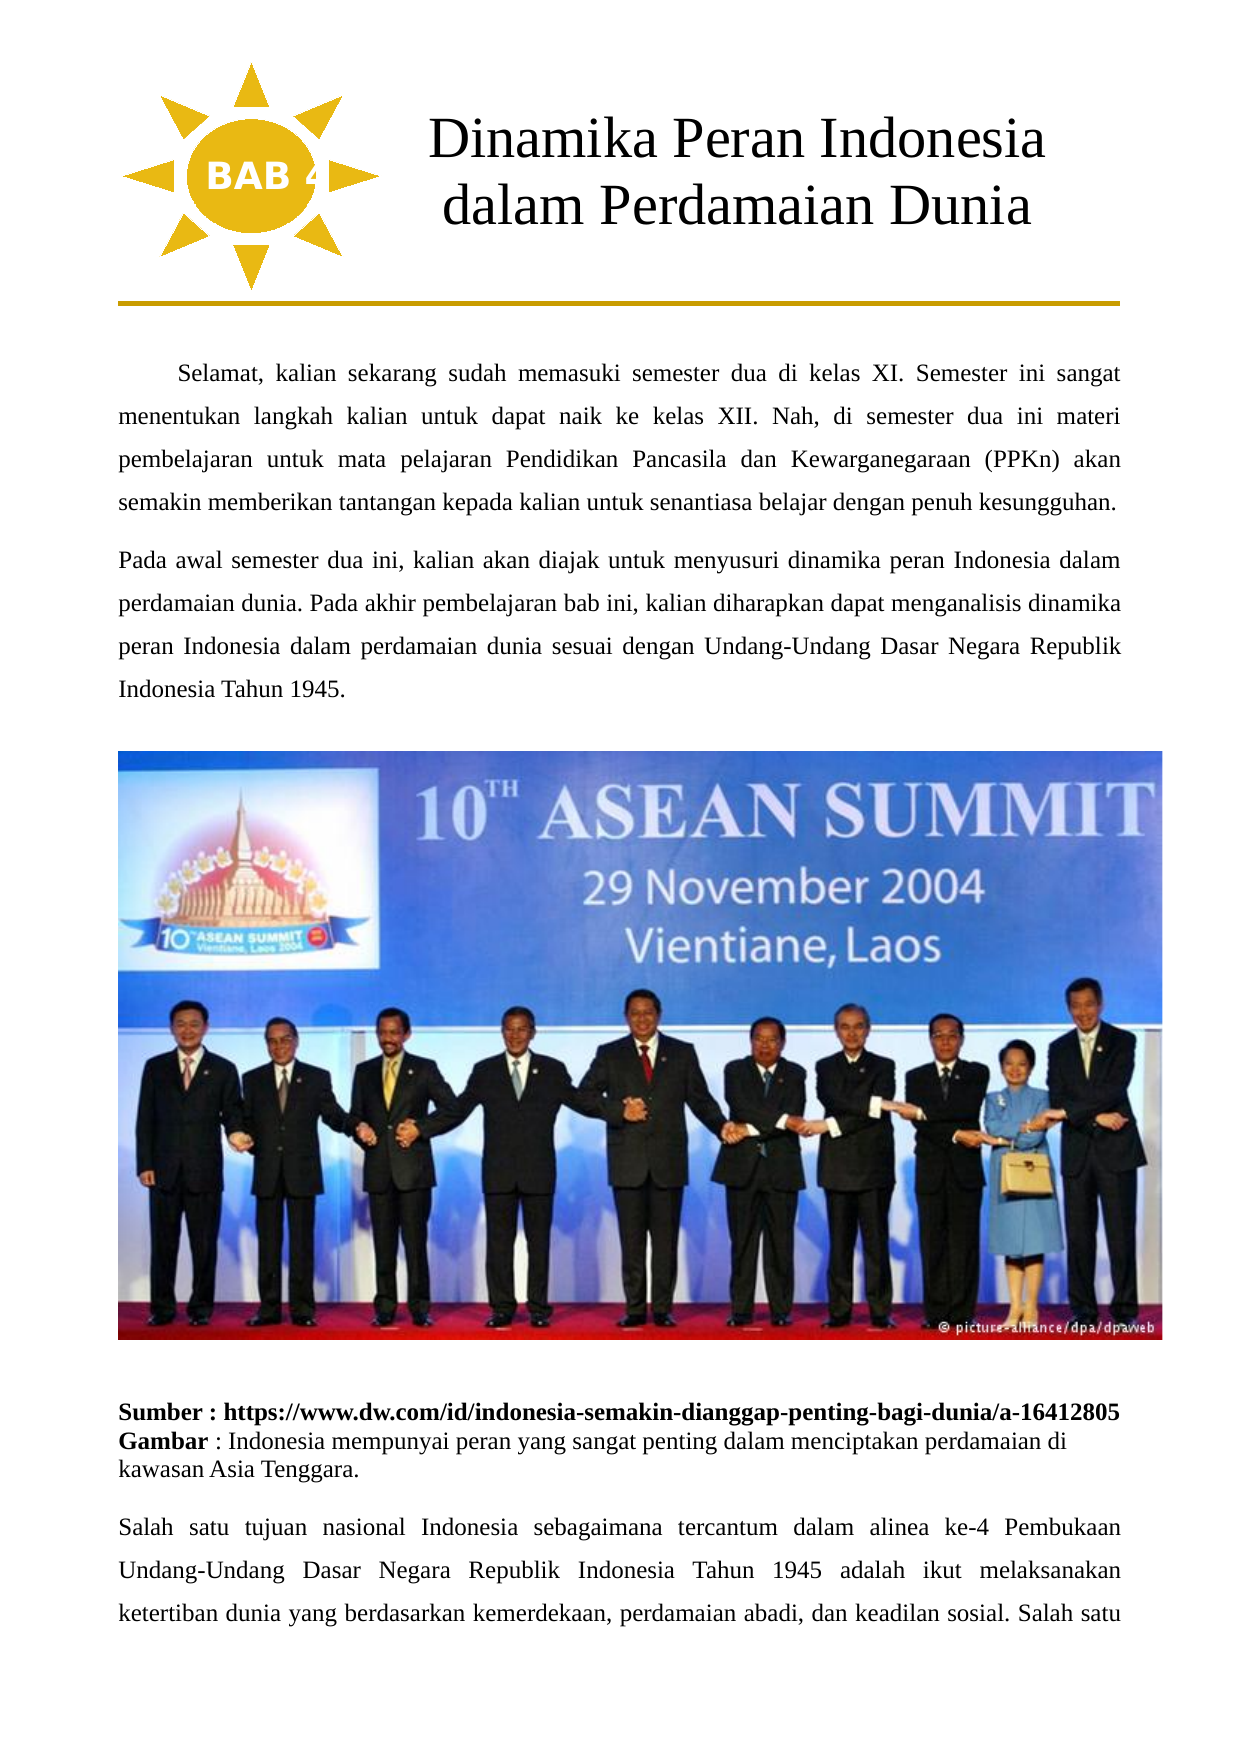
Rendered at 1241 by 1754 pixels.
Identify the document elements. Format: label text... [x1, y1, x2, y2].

picture [118, 751, 1163, 1340]
text kawasan Asia Tenggara. [118, 1454, 1122, 1483]
text Gambar : Indonesia mempunyai peran yang sangat penting dalam menciptakan perdamaian di [118, 1426, 1122, 1454]
text Sumber : https://www.dw.com/id/indonesia-semakin-dianggap-penting-bagi-dunia/a-16412805 [118, 1397, 1122, 1426]
text Pada awal semester dua ini, kalian akan diajak untuk menyusuri dinamika peran Indonesia dalam perdamaian dunia. Pada akhir pembelajaran bab ini, kalian diharapkan dapat menganalisis dinamika peran Indonesia dalam perdamaian dunia sesuai dengan Undang-Undang Dasar Negara Republik Indonesia Tahun 1945. [118, 545, 1122, 703]
text Salah satu tujuan nasional Indonesia sebagaimana tercantum dalam alinea ke-4 Pembukaan Undang-Undang Dasar Negara Republik Indonesia Tahun 1945 adalah ikut melaksanakan ketertiban dunia yang berdasarkan kemerdekaan, perdamaian abadi, dan keadilan sosial. Salah satu [118, 1512, 1122, 1627]
text Selamat, kalian sekarang sudah memasuki semester dua di kelas XI. Semester ini sangat menentukan langkah kalian untuk dapat naik ke kelas XII. Nah, di semester dua ini materi pembelajaran untuk mata pelajaran Pendidikan Pancasila dan Kewarganegaraan (PPKn) akan semakin memberikan tantangan kepada kalian untuk senantiasa belajar dengan penuh kesungguhan. [118, 358, 1122, 516]
